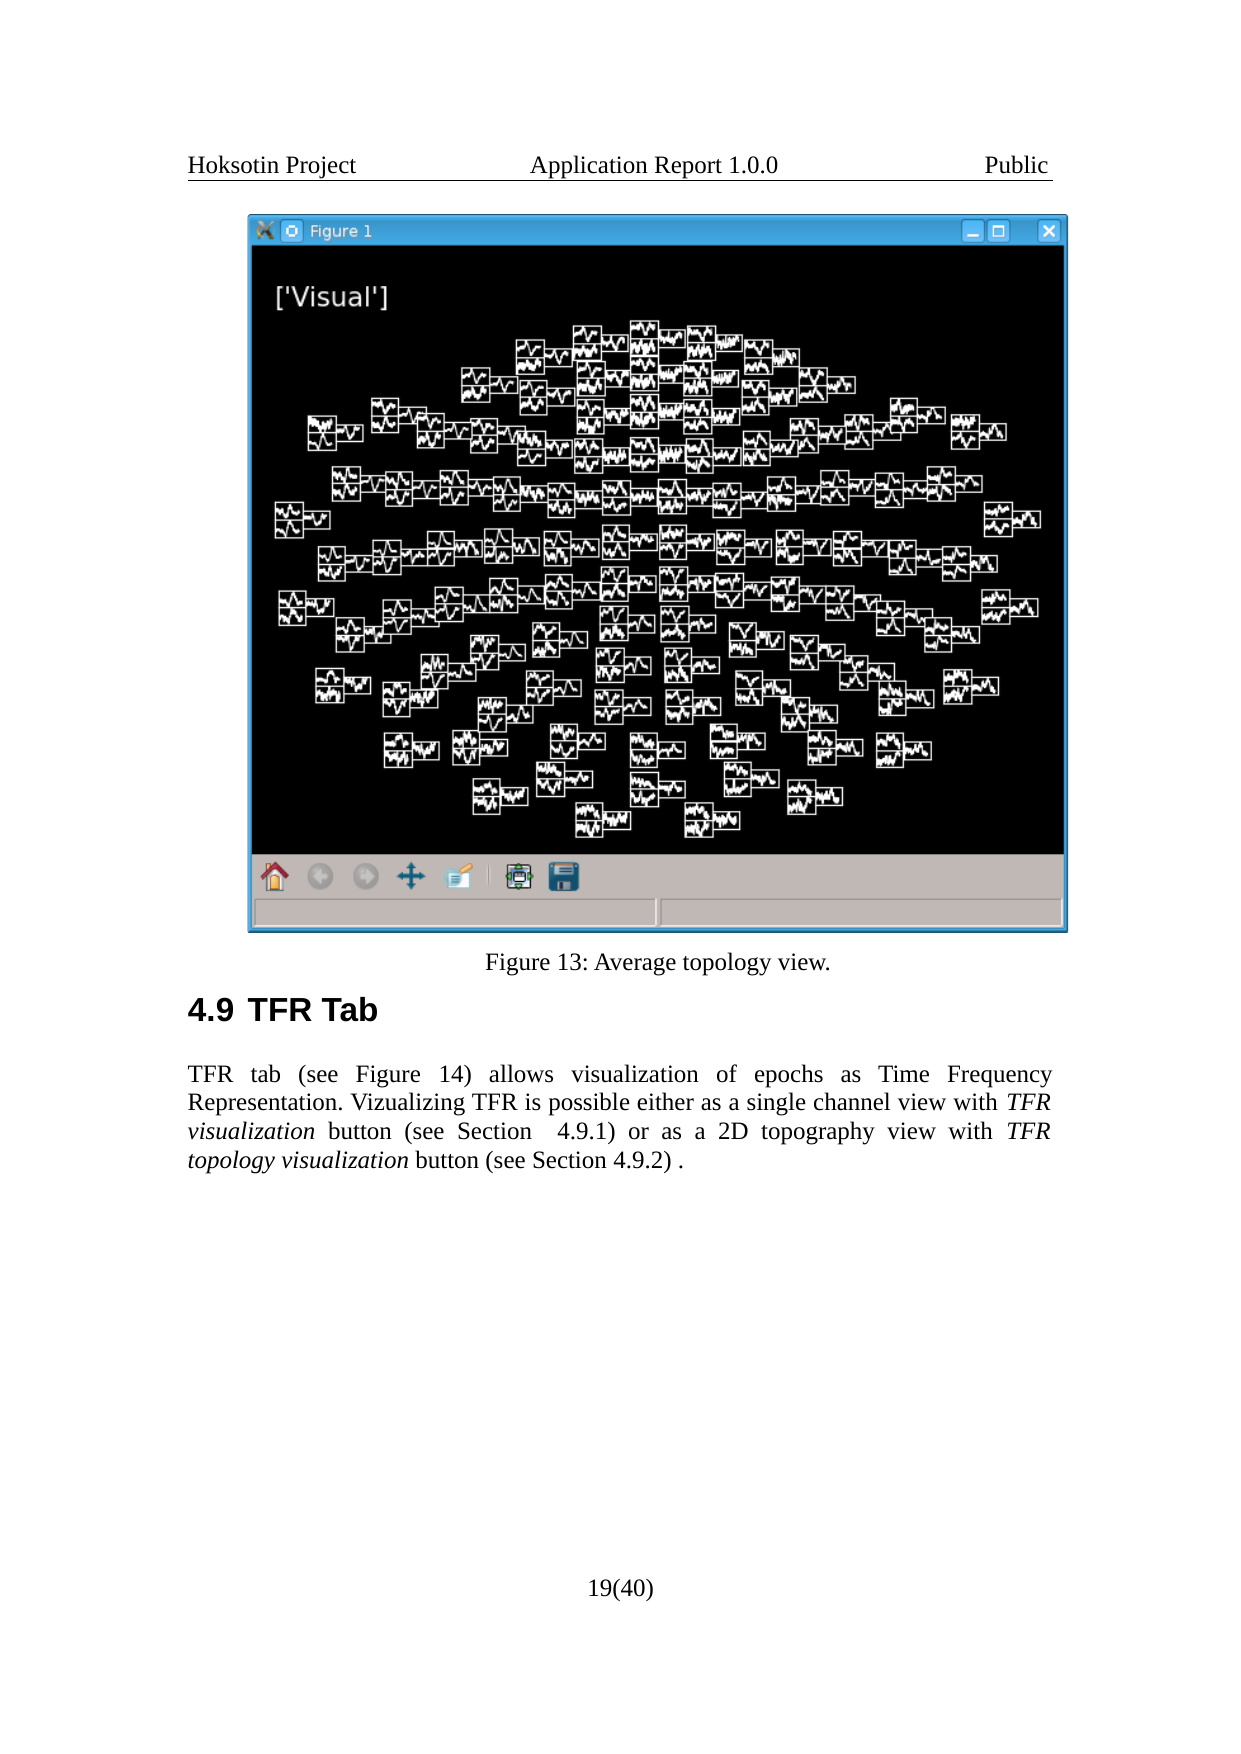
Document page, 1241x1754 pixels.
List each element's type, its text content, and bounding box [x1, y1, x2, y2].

text Figure 13: Average topology view. [248, 933, 1068, 975]
text TFR tab (see Figure 14) allows visualization of epochs as Time Frequency Representation. Vizualizing TFR is possible either as a single channel view with TFR visualization button (see Section 4.9.1) or as a 2D topography view with TFR topology visualization button (see Section 4.9.2) . [187, 1059, 1053, 1174]
picture [247, 214, 1069, 933]
subtitle TFR Tab [178, 210, 1053, 1029]
